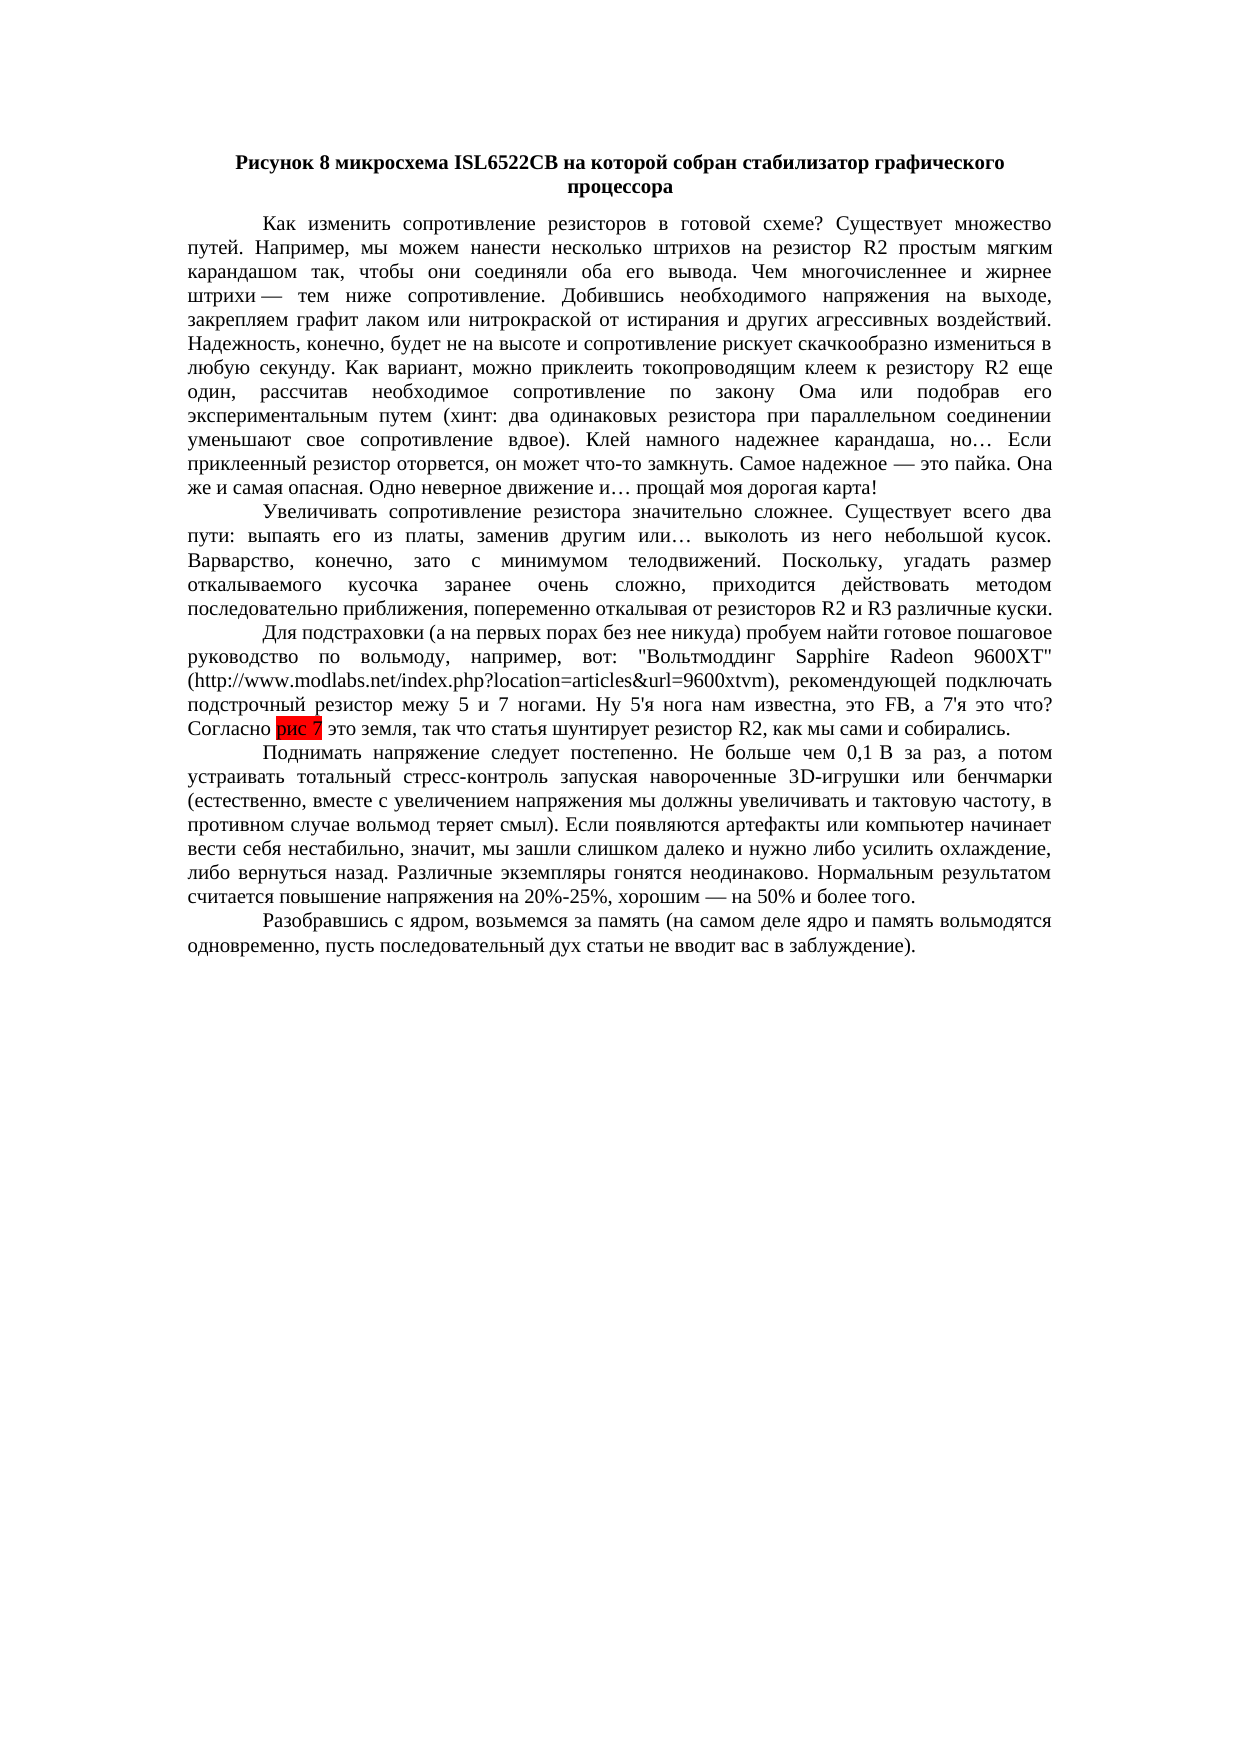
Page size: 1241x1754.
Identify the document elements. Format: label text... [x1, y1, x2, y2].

text Разобравшись с ядром, возьмемся за память (на самом деле ядро и память вольмодятся одновременно, пусть последовательный дух статьи не вводит вас в заблуждение). [187, 908, 1053, 957]
text Рисунок 8 микросхема ISL6522CB на которой собран стабилизатор графического процессора [187, 150, 1053, 198]
text Поднимать напряжение следует постепенно. Не больше чем 0,1 В за раз, а потом устраивать тотальный стресс-контроль запуская навороченные 3D-игрушки или бенчмарки (естественно, вместе с увеличением напряжения мы должны увеличивать и тактовую частоту, в противном случае вольмод теряет смыл). Если появляются артефакты или компьютер начинает вести себя нестабильно, значит, мы зашли слишком далеко и нужно либо усилить охлаждение, либо вернуться назад. Различные экземпляры гонятся неодинаково. Нормальным результатом считается повышение напряжения на 20%-25%, хорошим — на 50% и более того. [187, 740, 1053, 908]
text Как изменить сопротивление резисторов в готовой схеме? Существует множество путей. Например, мы можем нанести несколько штрихов на резистор R2 простым мягким карандашом так, чтобы они соединяли оба его вывода. Чем многочисленнее и жирнее штрихи — тем ниже сопротивление. Добившись необходимого напряжения на выходе, закрепляем графит лаком или нитрокраской от истирания и других агрессивных воздействий. Надежность, конечно, будет не на высоте и сопротивление рискует скачкообразно измениться в любую секунду. Как вариант, можно приклеить токопроводящим клеем к резистору R2 еще один, рассчитав необходимое сопротивление по закону Ома или подобрав его экспериментальным путем (хинт: два одинаковых резистора при параллельном соединении уменьшают свое сопротивление вдвое). Клей намного надежнее карандаша, но… Если приклеенный резистор оторвется, он может что-то замкнуть. Самое надежное — это пайка. Она же и самая опасная. Одно неверное движение и… прощай моя дорогая карта! [187, 211, 1053, 499]
text Для подстраховки (а на первых порах без нее никуда) пробуем найти готовое пошаговое руководство по вольмоду, например, вот: "Вольтмоддинг Sapphire Radeon 9600XT" (http://www.modlabs.net/index.php?location=articles&url=9600xtvm), рекомендующей подключать подстрочный резистор межу 5 и 7 ногами. Ну 5'я нога нам известна, это FB, а 7'я это что? Согласно рис 7 это земля, так что статья шунтирует резистор R2, как мы сами и собирались. [187, 620, 1053, 740]
text Увеличивать сопротивление резистора значительно сложнее. Существует всего два пути: выпаять его из платы, заменив другим или… выколоть из него небольшой кусок. Варварство, конечно, зато с минимумом телодвижений. Поскольку, угадать размер откалываемого кусочка заранее очень сложно, приходится действовать методом последовательно приближения, попеременно откалывая от резисторов R2 и R3 различные куски. [187, 499, 1053, 620]
